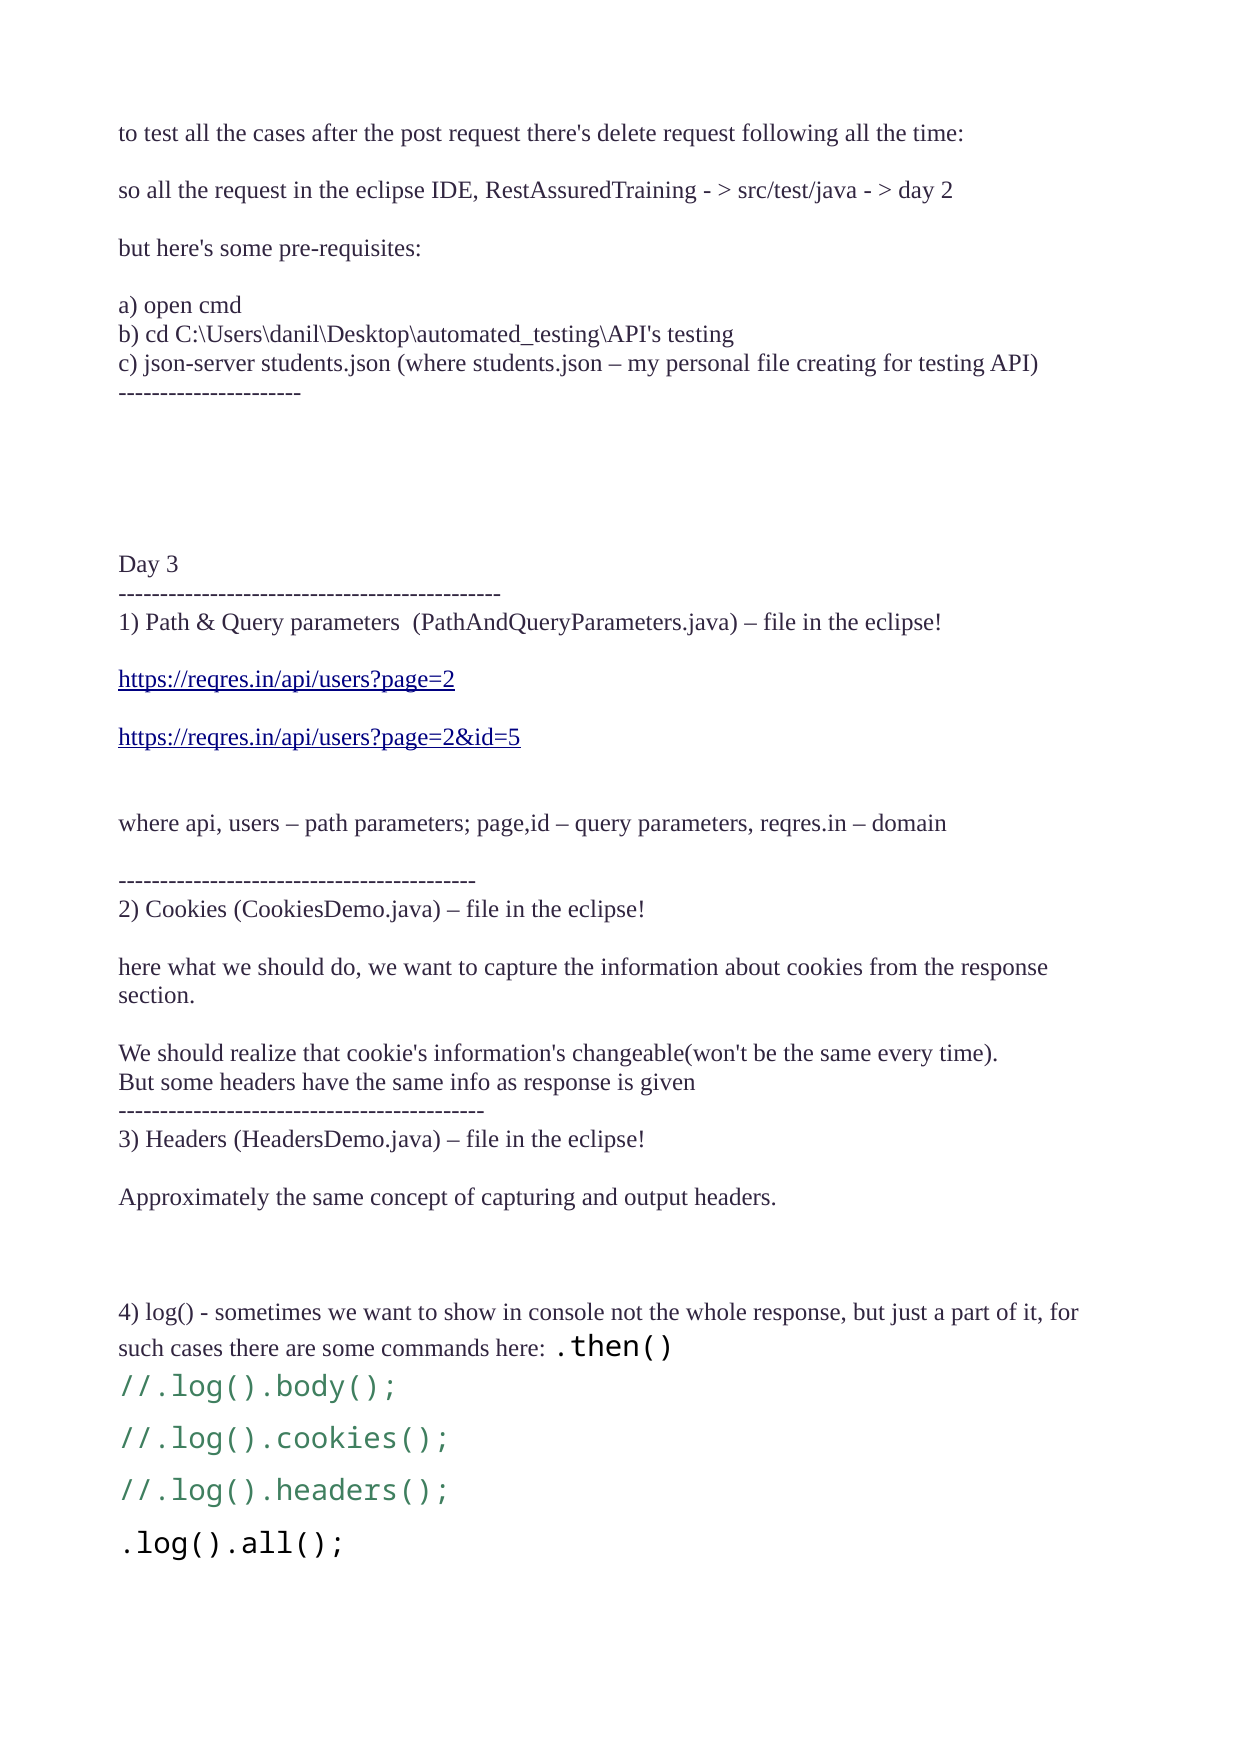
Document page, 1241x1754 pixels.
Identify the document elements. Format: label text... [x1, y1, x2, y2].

text where api, users – path parameters; page,id – query parameters, reqres.in – domain ------------------------------------------- 2) Cookies (CookiesDemo.java) – file in the eclipse! here what we should do, we want to capture the information about cookies from the response section. [118, 751, 1122, 1009]
text //.log().headers(); [118, 1470, 1122, 1509]
text .log().all(); [118, 1522, 1122, 1601]
text We should realize that cookie's information's changeable(won't be the same every time). But some headers have the same info as response is given [118, 1038, 1122, 1096]
text //.log().cookies(); [118, 1417, 1122, 1457]
text https://reqres.in/api/users?page=2 https://reqres.in/api/users?page=2&id=5 [118, 664, 1122, 751]
text //.log().body(); [118, 1365, 1122, 1405]
text -------------------------------------------- 3) Headers (HeadersDemo.java) – file in the eclipse! [118, 1096, 1122, 1153]
text ---------------------------------------------- 1) Path & Query parameters (PathAndQueryParameters.java) – file in the eclipse! [118, 578, 1122, 636]
text 4) log() - sometimes we want to show in console not the whole response, but just a part of it, for such cases there are some commands here: .then() [118, 1297, 1122, 1365]
text to test all the cases after the post request there's delete request following all the time: so all the request in the eclipse IDE, RestAssuredTraining - > src/test/java - > day 2 but here's some pre-requisites: a) open cmd b) cd C:\Users\danil\Desktop\automated_testing\API's testing c) json-server students.json (where students.json – my personal file creating for testing API) ---------------------- Day 3 [118, 118, 1122, 578]
text Approximately the same concept of capturing and output headers. [118, 1182, 1122, 1297]
